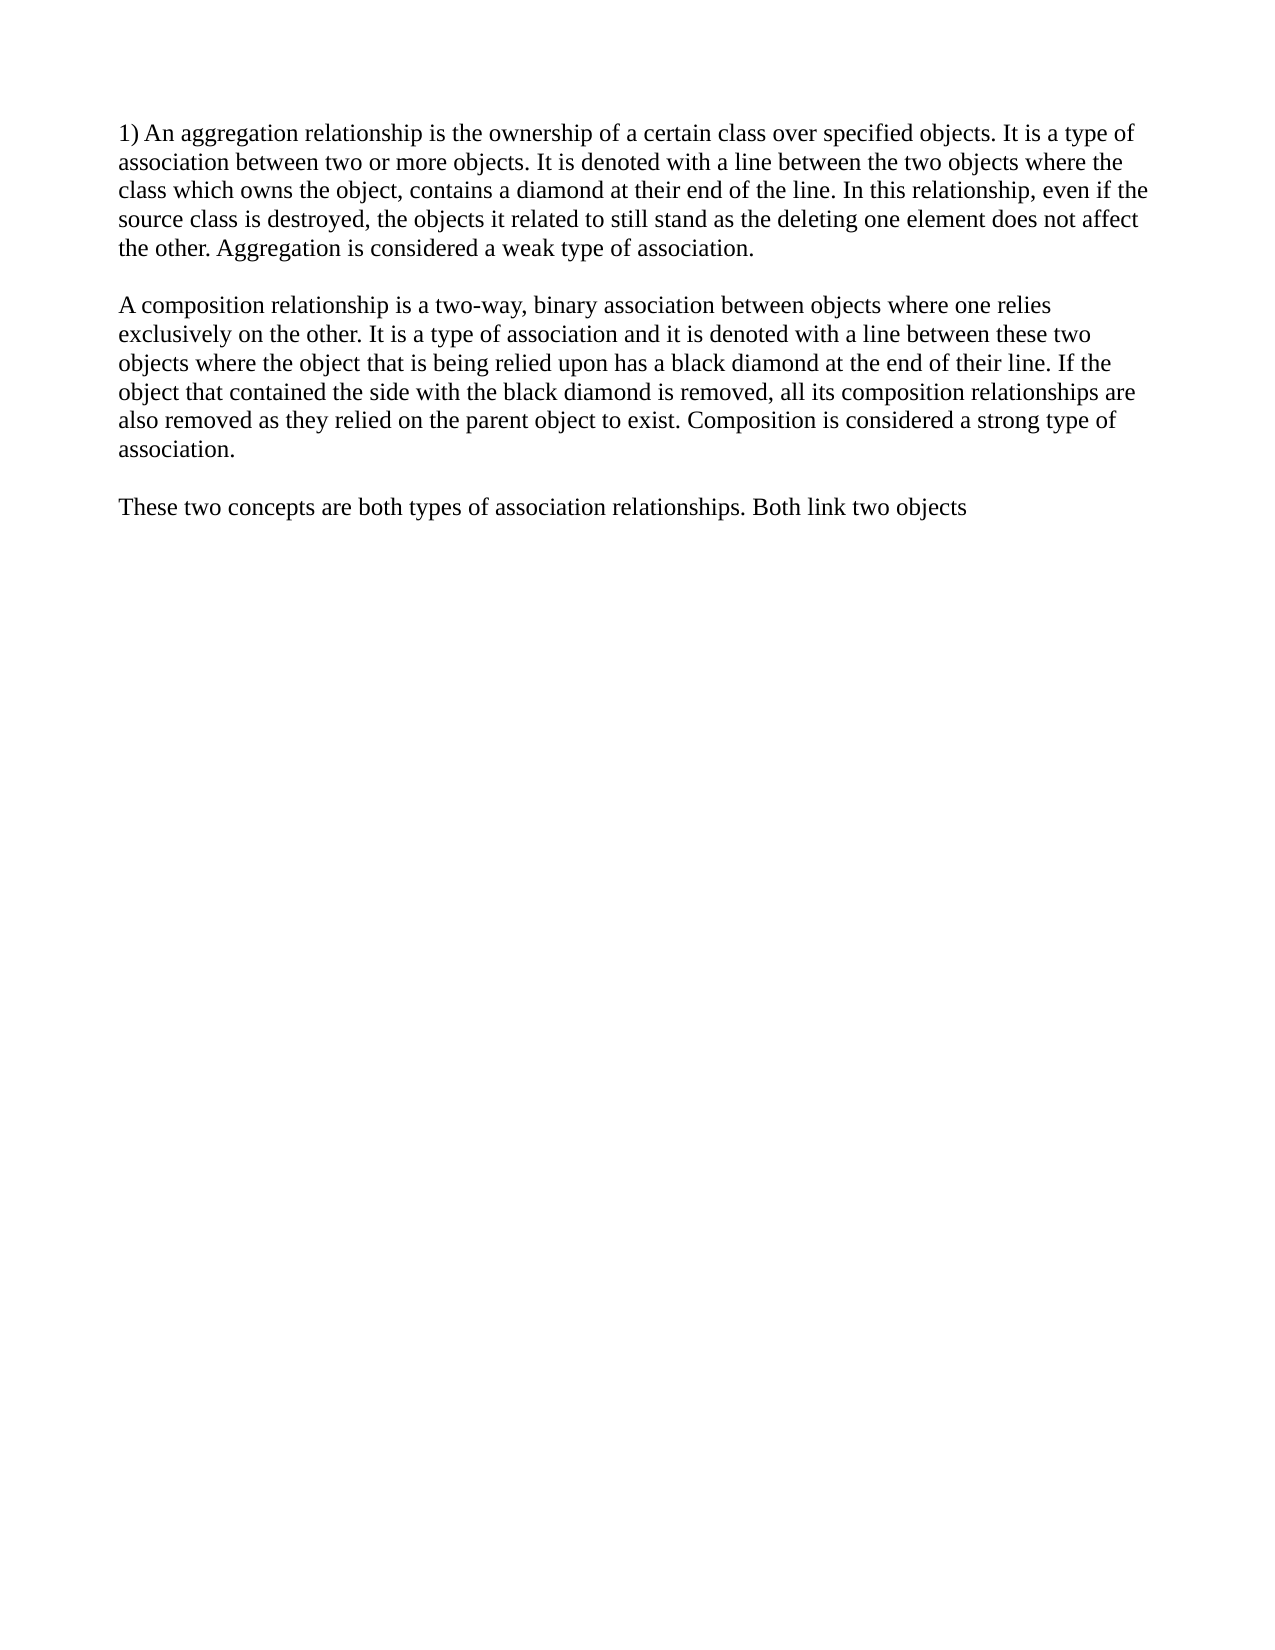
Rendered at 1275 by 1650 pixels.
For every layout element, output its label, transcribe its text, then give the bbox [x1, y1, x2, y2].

text 1) An aggregation relationship is the ownership of a certain class over specified objects. It is a type of association between two or more objects. It is denoted with a line between the two objects where the class which owns the object, contains a diamond at their end of the line. In this relationship, even if the source class is destroyed, the objects it related to still stand as the deleting one element does not affect the other. Aggregation is considered a weak type of association. [118, 118, 1157, 262]
text These two concepts are both types of association relationships. Both link two objects [118, 492, 1157, 521]
text A composition relationship is a two-way, binary association between objects where one relies exclusively on the other. It is a type of association and it is denoted with a line between these two objects where the object that is being relied upon has a black diamond at the end of their line. If the object that contained the side with the black diamond is removed, all its composition relationships are also removed as they relied on the parent object to exist. Composition is considered a strong type of association. [118, 291, 1157, 463]
